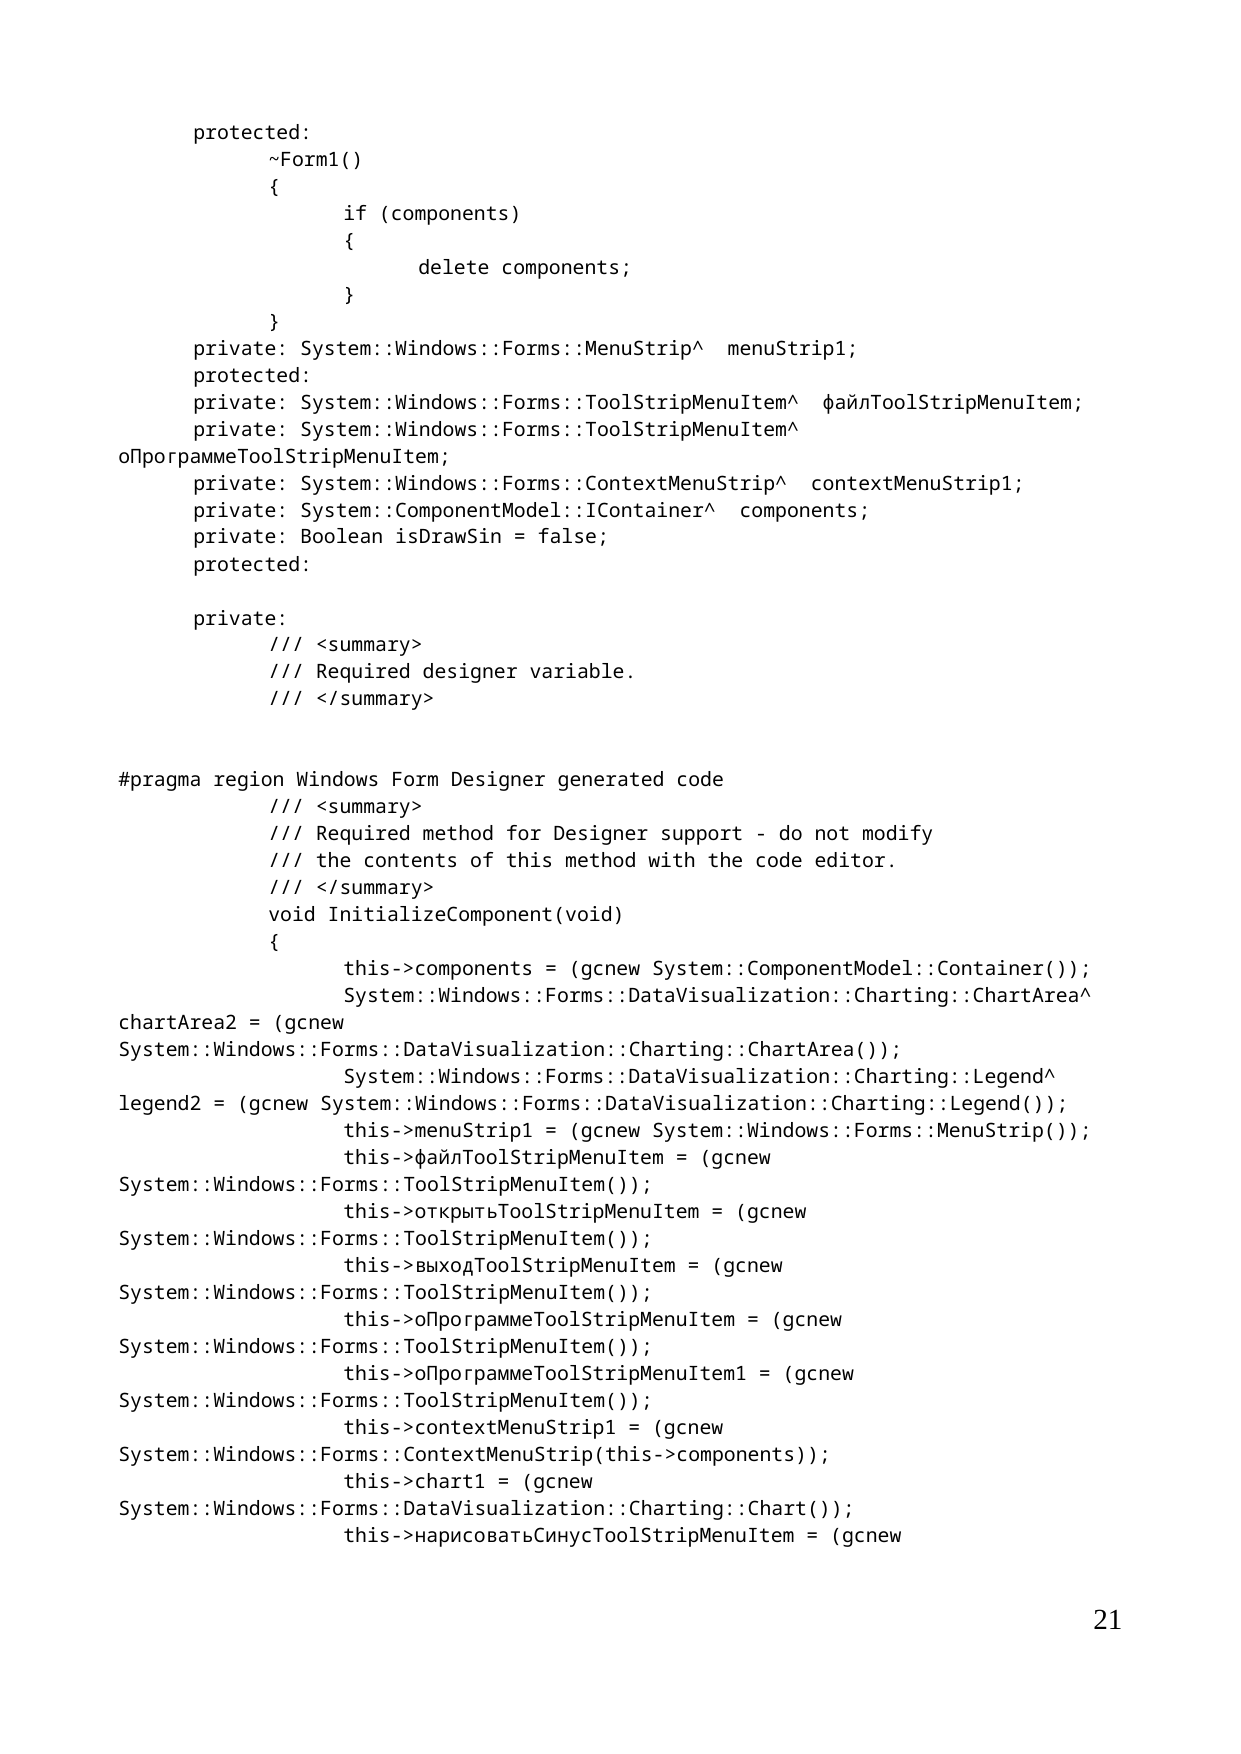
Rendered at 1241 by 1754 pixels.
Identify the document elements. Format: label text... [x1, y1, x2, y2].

text protected: [118, 118, 1122, 145]
text { [118, 927, 1122, 954]
text private: System::Windows::Forms::ContextMenuStrip^ contextMenuStrip1; [118, 469, 1122, 496]
text private: System::Windows::Forms::ToolStripMenuItem^ оПрограммеToolStripMenuItem; [118, 415, 1122, 469]
text { [118, 226, 1122, 253]
text { [118, 172, 1122, 199]
text } [118, 307, 1122, 334]
text System::Windows::Forms::DataVisualization::Charting::Legend^ legend2 = (gcnew System::Windows::Forms::DataVisualization::Charting::Legend()); [118, 1062, 1122, 1116]
text this->оПрограммеToolStripMenuItem1 = (gcnew System::Windows::Forms::ToolStripMenuItem()); [118, 1359, 1122, 1413]
text this->chart1 = (gcnew System::Windows::Forms::DataVisualization::Charting::Chart()); [118, 1467, 1122, 1521]
text this->menuStrip1 = (gcnew System::Windows::Forms::MenuStrip()); [118, 1116, 1122, 1143]
text private: Boolean isDrawSin = false; [118, 523, 1122, 550]
text private: System::Windows::Forms::ToolStripMenuItem^ файлToolStripMenuItem; [118, 388, 1122, 415]
text /// Required designer variable. [118, 658, 1122, 685]
text #pragma region Windows Form Designer generated code [118, 766, 1122, 793]
text this->оПрограммеToolStripMenuItem = (gcnew System::Windows::Forms::ToolStripMenuItem()); [118, 1305, 1122, 1359]
text } [118, 280, 1122, 307]
text ~Form1() [118, 145, 1122, 172]
text this->открытьToolStripMenuItem = (gcnew System::Windows::Forms::ToolStripMenuItem()); [118, 1197, 1122, 1251]
text /// <summary> [118, 793, 1122, 819]
text delete components; [118, 253, 1122, 280]
text protected: [118, 361, 1122, 388]
text System::Windows::Forms::DataVisualization::Charting::ChartArea^ chartArea2 = (gcnew System::Windows::Forms::DataVisualization::Charting::ChartArea()); [118, 981, 1122, 1062]
text private: System::Windows::Forms::MenuStrip^ menuStrip1; [118, 334, 1122, 361]
text /// <summary> [118, 631, 1122, 658]
text this->нарисоватьСинусToolStripMenuItem = (gcnew [118, 1521, 1122, 1548]
text /// the contents of this method with the code editor. [118, 847, 1122, 873]
text /// Required method for Designer support - do not modify [118, 819, 1122, 847]
text if (components) [118, 199, 1122, 226]
text this->файлToolStripMenuItem = (gcnew System::Windows::Forms::ToolStripMenuItem()); [118, 1143, 1122, 1197]
text /// </summary> [118, 873, 1122, 901]
text this->выходToolStripMenuItem = (gcnew System::Windows::Forms::ToolStripMenuItem()); [118, 1251, 1122, 1305]
text void InitializeComponent(void) [118, 901, 1122, 927]
text private: [118, 604, 1122, 631]
text this->contextMenuStrip1 = (gcnew System::Windows::Forms::ContextMenuStrip(this->components)); [118, 1413, 1122, 1467]
text this->components = (gcnew System::ComponentModel::Container()); [118, 954, 1122, 981]
text protected: [118, 550, 1122, 577]
text private: System::ComponentModel::IContainer^ components; [118, 496, 1122, 523]
text /// </summary> [118, 685, 1122, 712]
